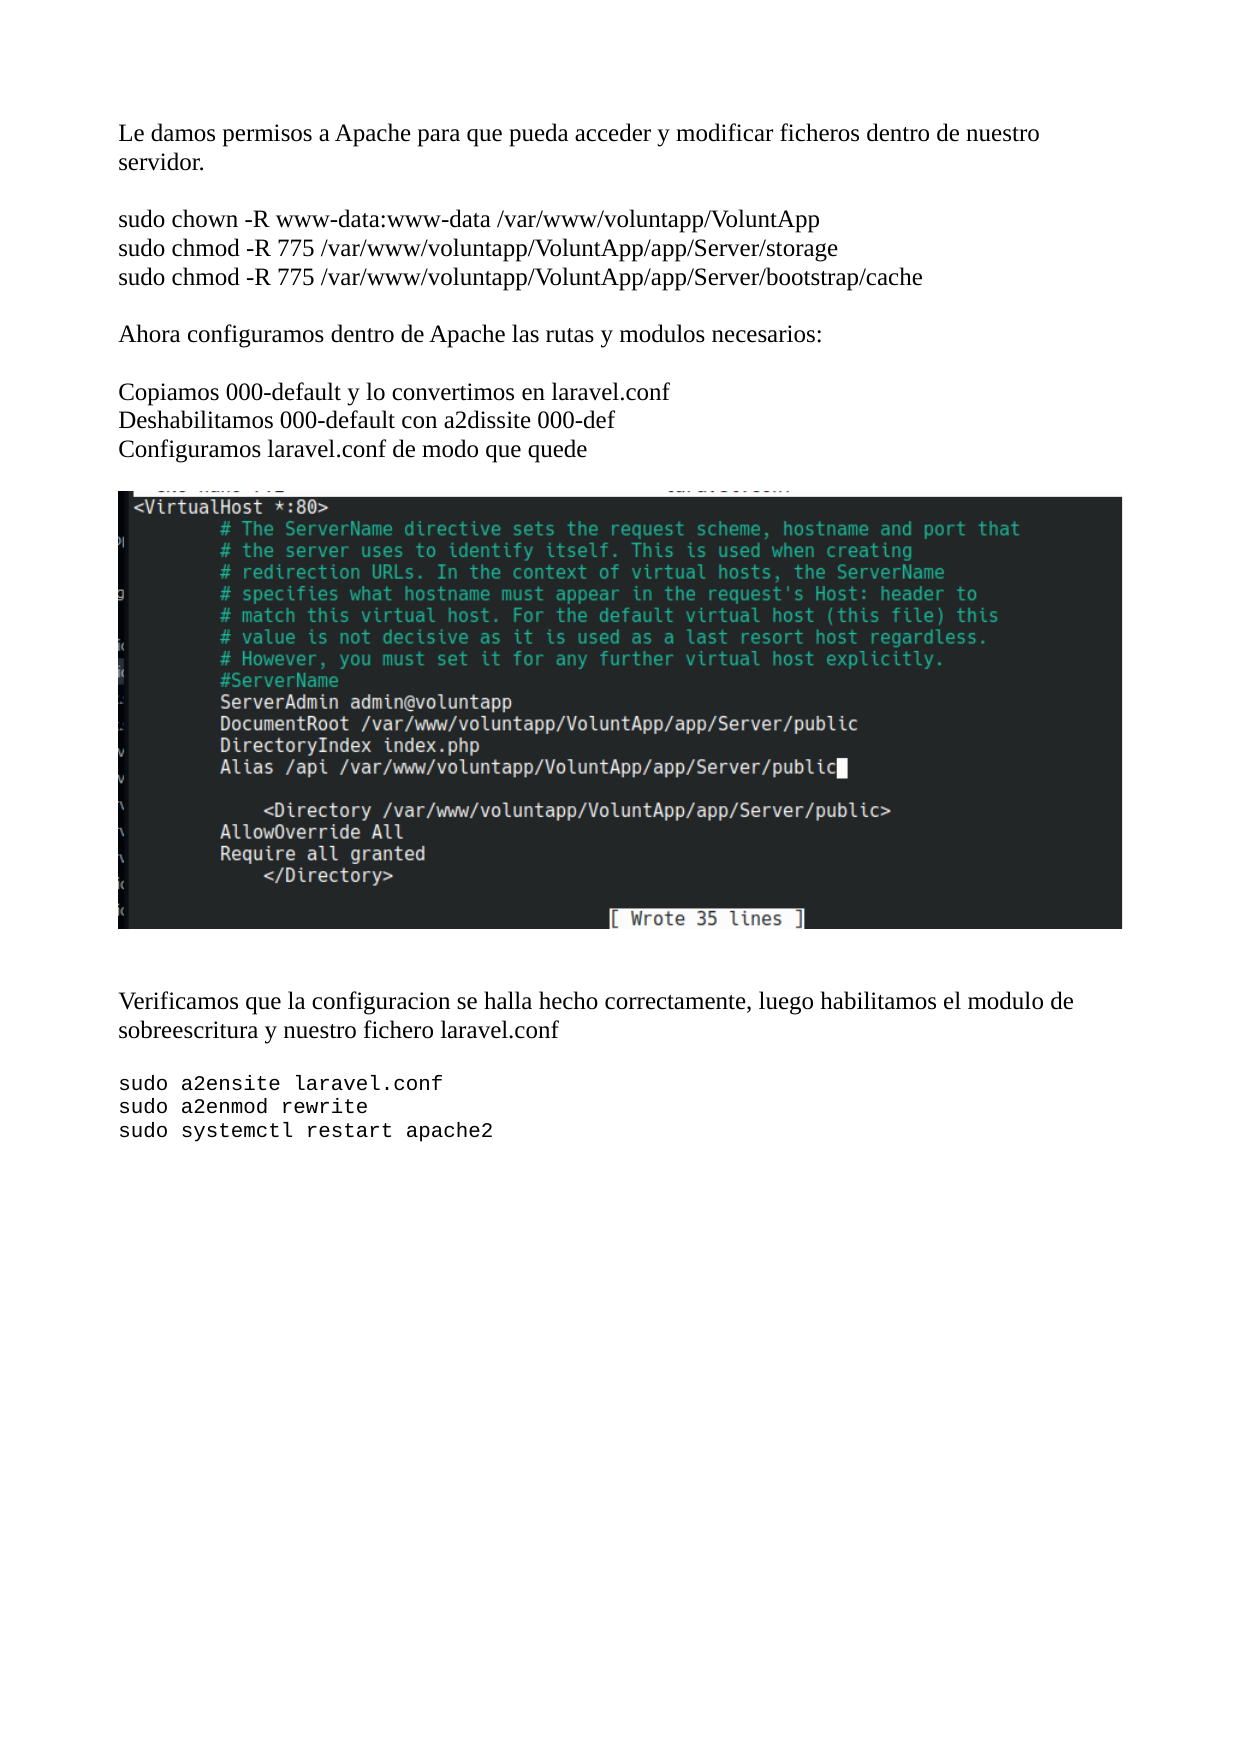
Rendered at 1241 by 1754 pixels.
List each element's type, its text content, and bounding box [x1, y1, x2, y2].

text sudo systemctl restart apache2 [118, 1120, 1122, 1144]
text sudo a2enmod rewrite [118, 1096, 1122, 1120]
text Deshabilitamos 000-default con a2dissite 000-def [118, 406, 1122, 434]
text Verificamos que la configuracion se halla hecho correctamente, luego habilitamos el modulo de sobreescritura y nuestro fichero laravel.conf [118, 986, 1122, 1044]
text Le damos permisos a Apache para que pueda acceder y modificar ficheros dentro de nuestro servidor. [118, 118, 1122, 176]
picture [118, 491, 1123, 929]
text sudo chmod -R 775 /var/www/voluntapp/VoluntApp/app/Server/storage [118, 233, 1122, 262]
text sudo a2ensite laravel.conf [118, 1073, 1122, 1096]
text Configuramos laravel.conf de modo que quede [118, 434, 1122, 463]
text Copiamos 000-default y lo convertimos en laravel.conf [118, 377, 1122, 406]
text sudo chown -R www-data:www-data /var/www/voluntapp/VoluntApp [118, 204, 1122, 233]
text Ahora configuramos dentro de Apache las rutas y modulos necesarios: [118, 319, 1122, 348]
text sudo chmod -R 775 /var/www/voluntapp/VoluntApp/app/Server/bootstrap/cache [118, 262, 1122, 291]
